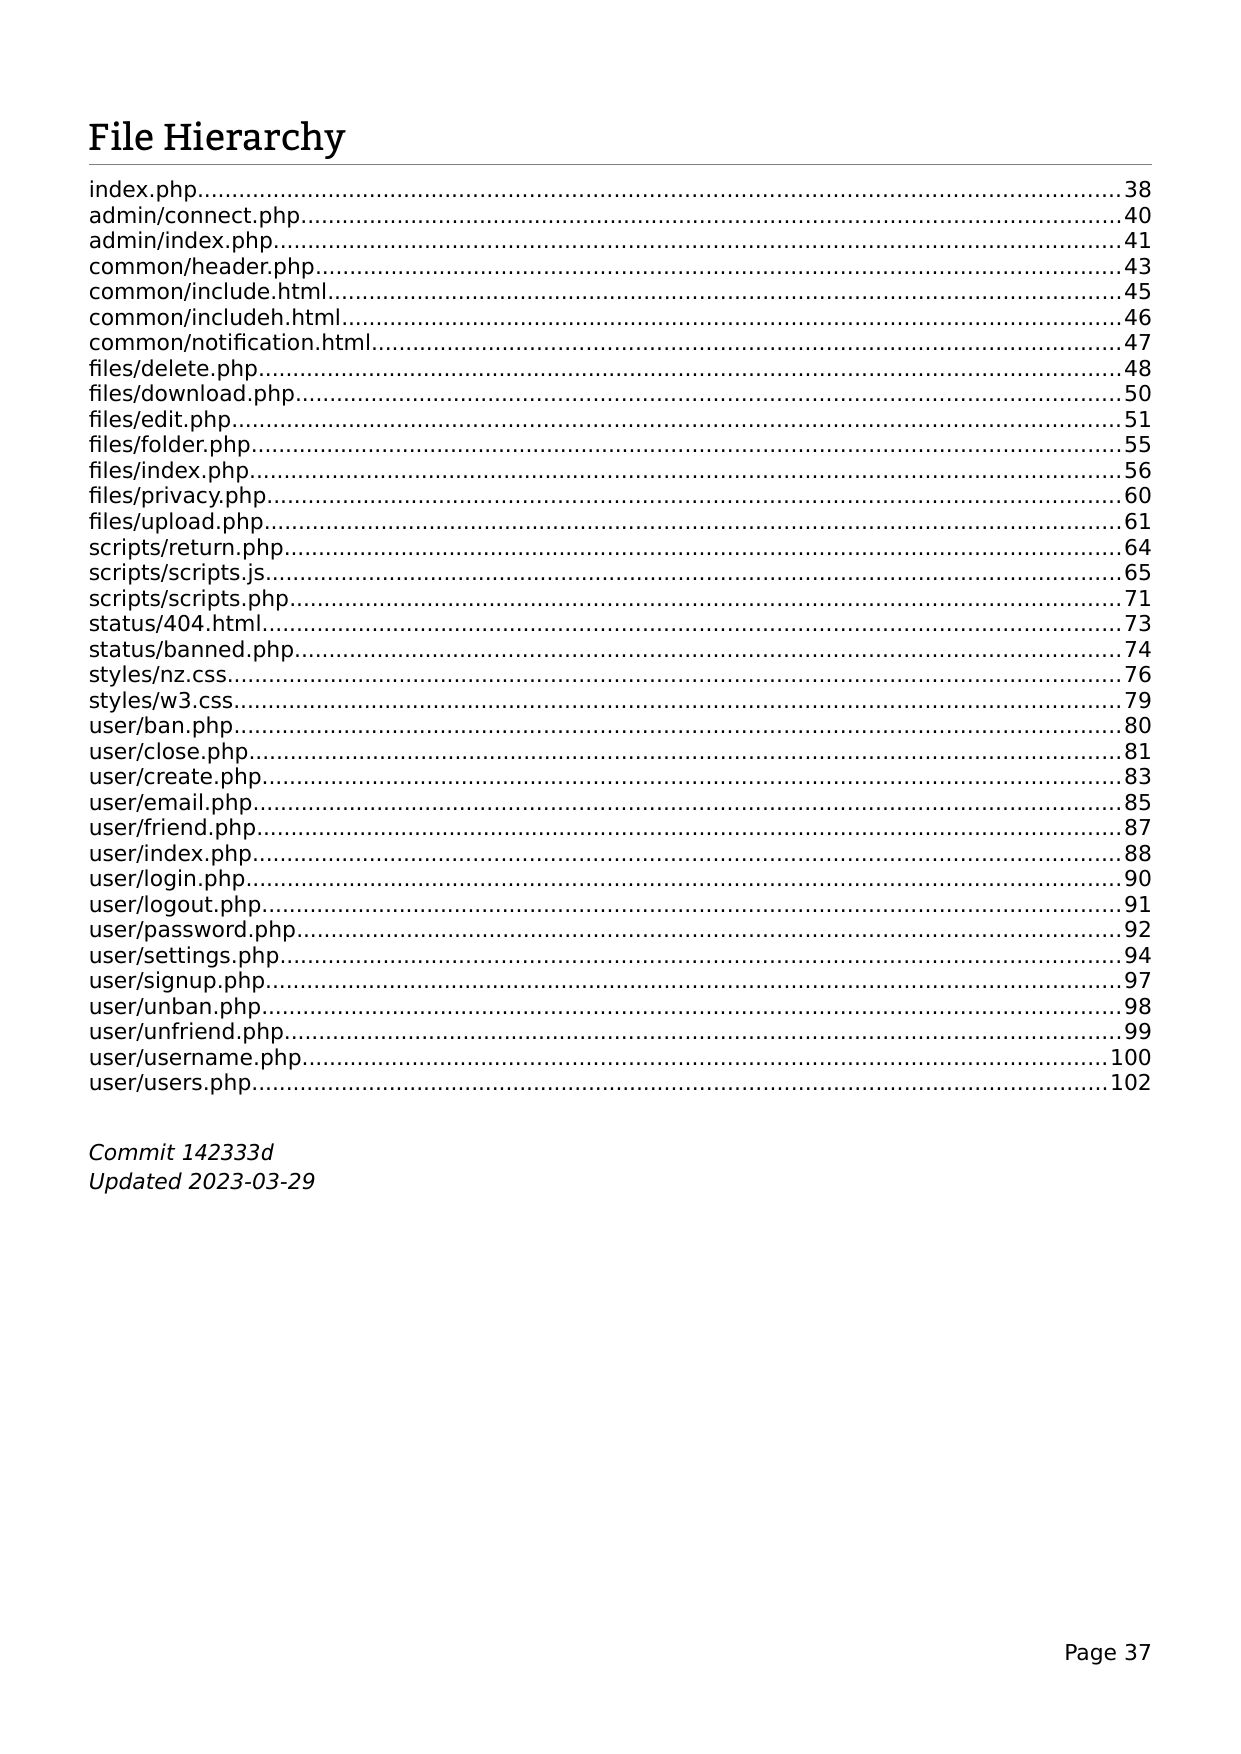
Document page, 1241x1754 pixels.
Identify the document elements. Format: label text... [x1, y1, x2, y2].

text files/privacy.php 60 [88, 483, 1152, 509]
text user/create.php 83 [88, 764, 1152, 790]
text files/edit.php 51 [88, 407, 1152, 432]
text user/users.php 102 [88, 1071, 1152, 1096]
text user/username.php 100 [88, 1045, 1152, 1071]
text user/close.php 81 [88, 739, 1152, 764]
text user/email.php 85 [88, 790, 1152, 815]
text user/index.php 88 [88, 841, 1152, 866]
text scripts/return.php 64 [88, 534, 1152, 560]
text scripts/scripts.php 71 [88, 586, 1152, 611]
text user/settings.php 94 [88, 943, 1152, 968]
text scripts/scripts.js 65 [88, 560, 1152, 586]
text Commit 142333d Updated 2023-03-29 [88, 1140, 1152, 1195]
text files/index.php 56 [88, 458, 1152, 483]
text user/unfriend.php 99 [88, 1019, 1152, 1045]
text common/header.php 43 [88, 254, 1152, 279]
text files/folder.php 55 [88, 432, 1152, 458]
text user/unban.php 98 [88, 994, 1152, 1019]
text user/password.php 92 [88, 917, 1152, 943]
text status/404.html 73 [88, 611, 1152, 637]
text admin/connect.php 40 [88, 203, 1152, 228]
text files/delete.php 48 [88, 356, 1152, 381]
text common/includeh.html 46 [88, 305, 1152, 330]
text index.php 38 [88, 177, 1152, 203]
text files/download.php 50 [88, 381, 1152, 407]
text user/login.php 90 [88, 866, 1152, 892]
text styles/nz.css 76 [88, 662, 1152, 688]
text files/upload.php 61 [88, 509, 1152, 534]
text styles/w3.css 79 [88, 688, 1152, 713]
text common/notification.html 47 [88, 330, 1152, 356]
text common/include.html 45 [88, 279, 1152, 305]
text admin/index.php 41 [88, 228, 1152, 254]
text user/ban.php 80 [88, 713, 1152, 739]
text user/friend.php 87 [88, 815, 1152, 841]
subtitle File Hierarchy [88, 113, 1152, 165]
text user/signup.php 97 [88, 968, 1152, 994]
text user/logout.php 91 [88, 892, 1152, 917]
text status/banned.php 74 [88, 637, 1152, 662]
